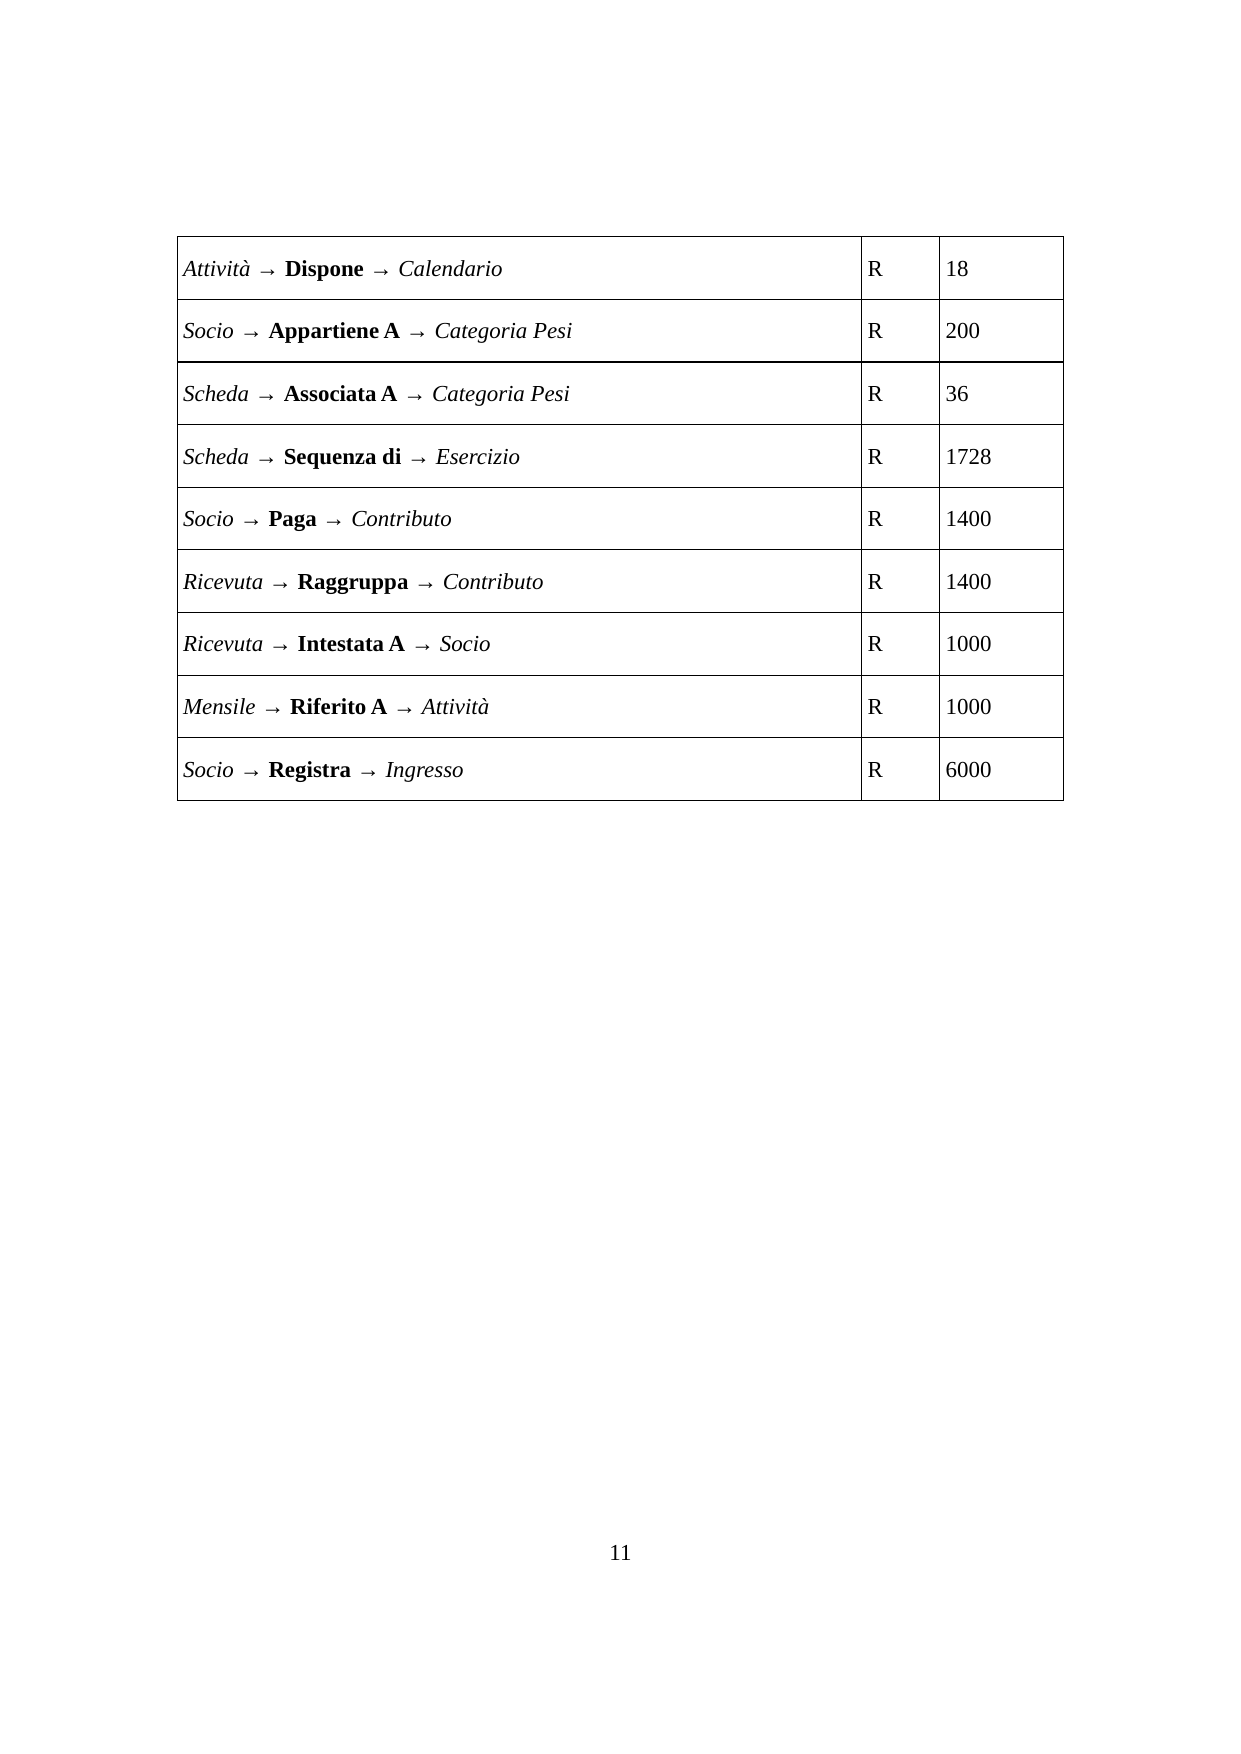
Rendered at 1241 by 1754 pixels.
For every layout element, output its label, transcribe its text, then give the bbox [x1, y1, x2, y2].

table_cell 1000 [940, 613, 1063, 674]
table_cell 200 [940, 300, 1063, 361]
table_cell R [862, 425, 939, 487]
table_cell Socio → Registra → Ingresso [178, 738, 861, 800]
table_cell 1400 [940, 488, 1063, 549]
table_cell Scheda → Associata A → Categoria Pesi [178, 363, 861, 424]
table_cell Ricevuta → Intestata A → Socio [178, 613, 861, 674]
table_cell 1400 [940, 550, 1063, 612]
table_cell R [862, 676, 939, 737]
table_cell 36 [940, 363, 1063, 424]
table_cell R [862, 613, 939, 674]
table_cell 1728 [940, 425, 1063, 487]
table_cell R [862, 237, 939, 299]
table_cell Scheda → Sequenza di → Esercizio [178, 425, 861, 487]
table_cell R [862, 488, 939, 549]
table_cell R [862, 300, 939, 361]
table_cell R [862, 738, 939, 800]
table_cell Socio → Appartiene A → Categoria Pesi [178, 300, 861, 361]
table_cell Ricevuta → Raggruppa → Contributo [178, 550, 861, 612]
table_cell R [862, 550, 939, 612]
table_cell Mensile → Riferito A → Attività [178, 676, 861, 737]
table_cell Socio → Paga → Contributo [178, 488, 861, 549]
table_cell Attività → Dispone → Calendario [178, 237, 861, 299]
table_cell R [862, 363, 939, 424]
table_cell 18 [940, 237, 1063, 299]
table_cell 6000 [940, 738, 1063, 800]
table_cell 1000 [940, 676, 1063, 737]
